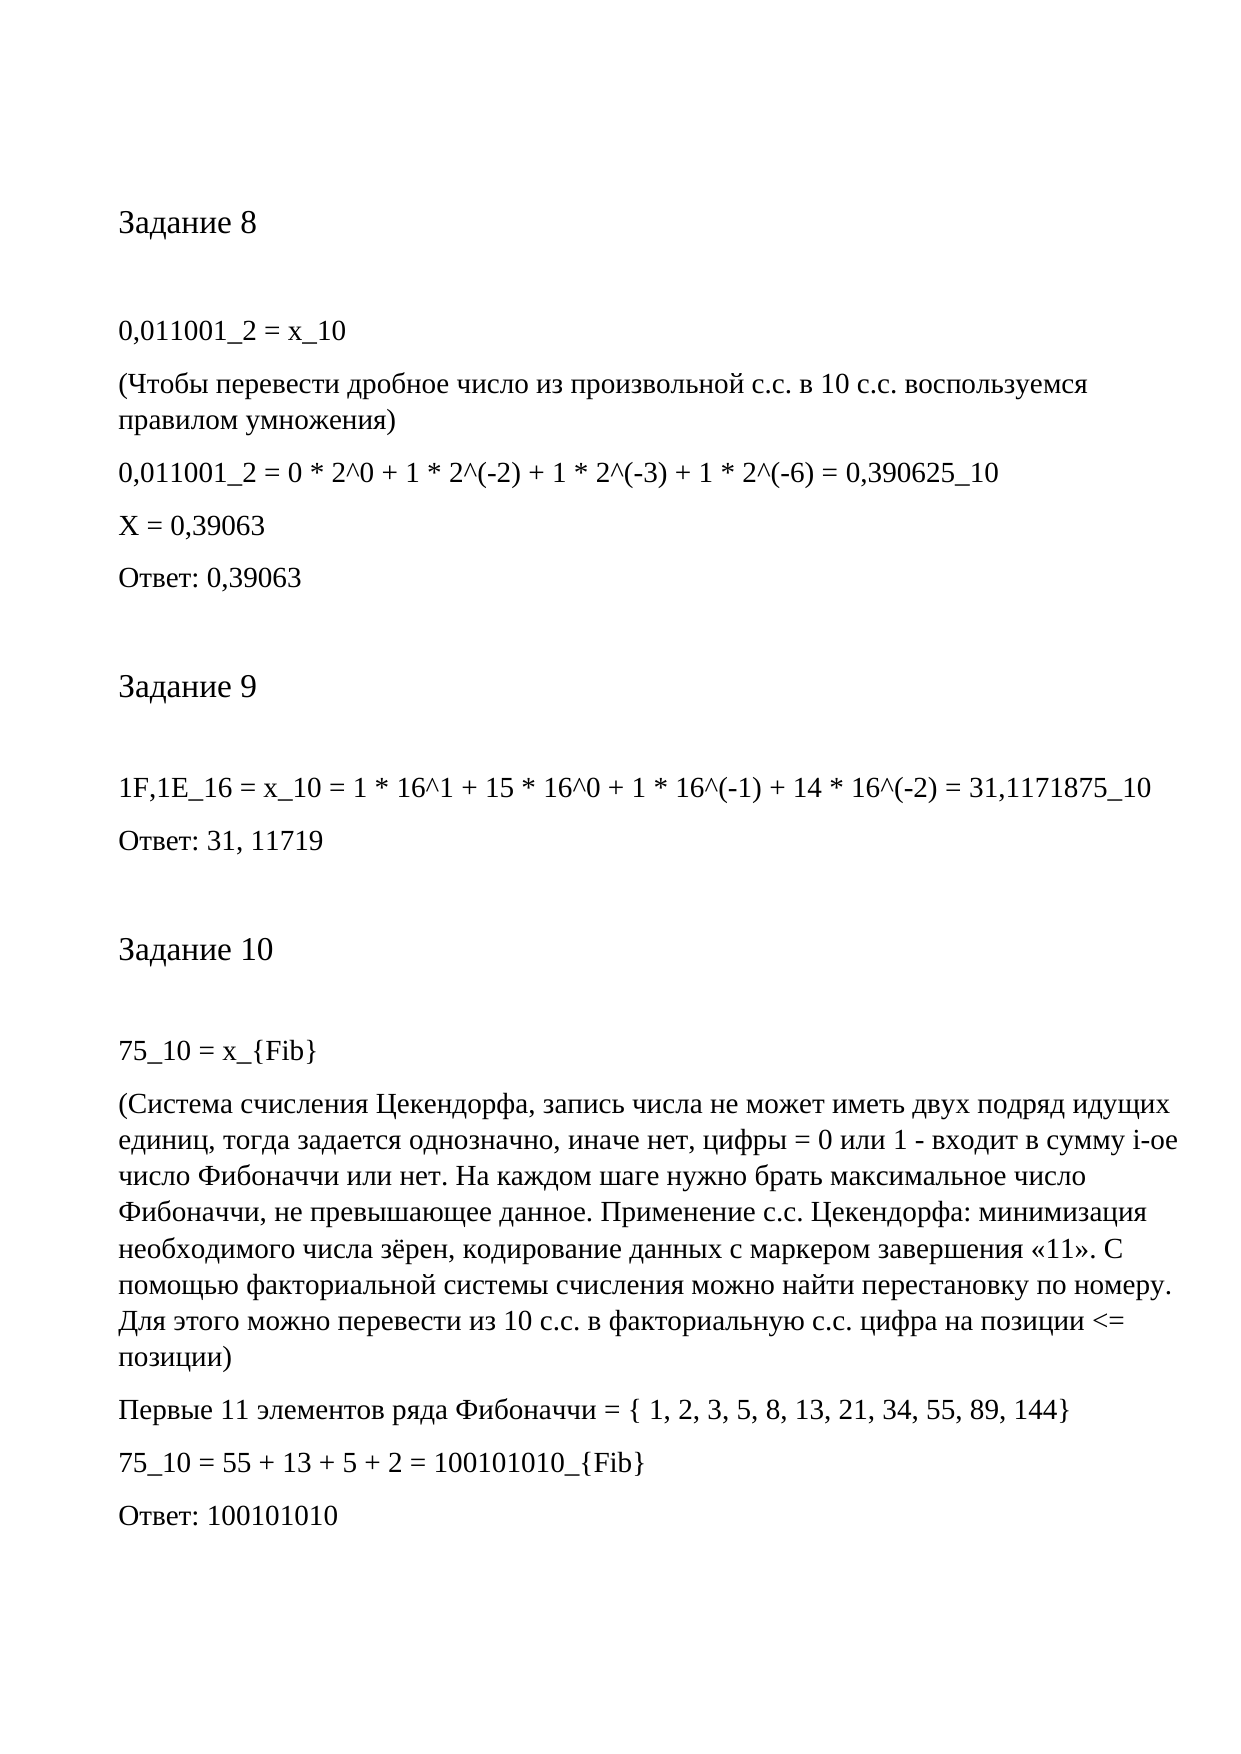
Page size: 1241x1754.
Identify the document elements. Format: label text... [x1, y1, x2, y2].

text 0,011001_2 = x_10 [118, 313, 1181, 347]
text (Система счисления Цекендорфа, запись числа не может иметь двух подряд идущих единиц, тогда задается однозначно, иначе нет, цифры = 0 или 1 - входит в сумму i-ое число Фибоначчи или нет. На каждом шаге нужно брать максимальное число Фибоначчи, не превышающее данное. Применение с.с. Цекендорфа: минимизация необходимого числа зёрен, кодирование данных с маркером завершения «11». С помощью факториальной системы счисления можно найти перестановку по номеру. Для этого можно перевести из 10 с.с. в факториальную с.с. цифра на позиции <= позиции) [118, 1086, 1181, 1373]
text 75_10 = 55 + 13 + 5 + 2 = 100101010_{Fib} [118, 1445, 1181, 1478]
text Ответ: 31, 11719 [118, 823, 1181, 857]
text 75_10 = x_{Fib} [118, 1033, 1181, 1067]
text (Чтобы перевести дробное число из произвольной с.с. в 10 с.с. воспользуемся правилом умножения) [118, 366, 1181, 436]
subtitle Задание 9 [118, 666, 1181, 704]
text Ответ: 0,39063 [118, 561, 1181, 594]
text 0,011001_2 = 0 * 2^0 + 1 * 2^(-2) + 1 * 2^(-3) + 1 * 2^(-6) = 0,390625_10 [118, 455, 1181, 488]
subtitle Задание 8 [118, 203, 1181, 241]
subtitle Задание 10 [118, 929, 1181, 967]
text X = 0,39063 [118, 508, 1181, 541]
text Ответ: 100101010 [118, 1498, 1181, 1531]
text Первые 11 элементов ряда Фибоначчи = { 1, 2, 3, 5, 8, 13, 21, 34, 55, 89, 144} [118, 1392, 1181, 1426]
text 1F,1E_16 = x_10 = 1 * 16^1 + 15 * 16^0 + 1 * 16^(-1) + 14 * 16^(-2) = 31,1171875_10 [118, 771, 1181, 804]
